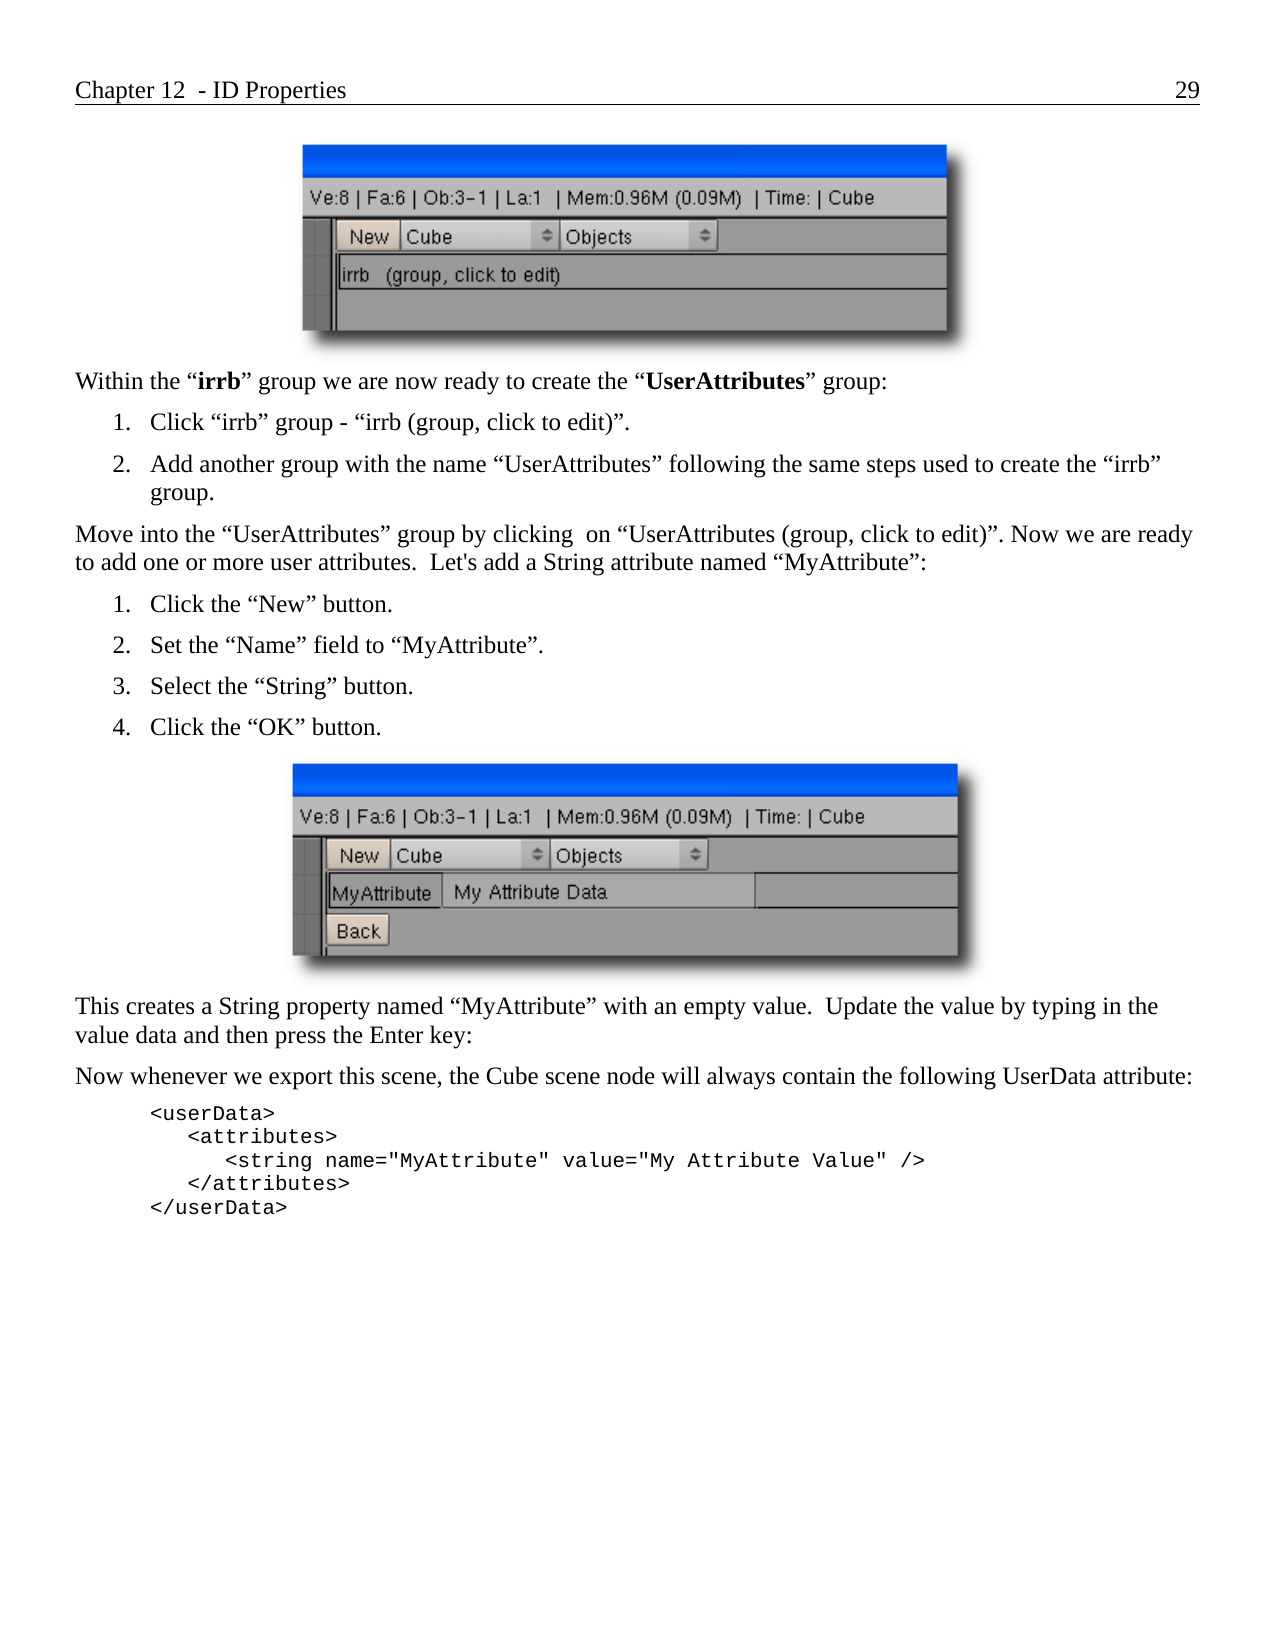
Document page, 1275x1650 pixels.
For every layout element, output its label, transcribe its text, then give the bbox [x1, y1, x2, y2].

list Set the “Name” field to “MyAttribute”. [112, 630, 1200, 659]
list Add another group with the name “UserAttributes” following the same steps used to create the “irrb” group. [112, 449, 1200, 506]
text Now whenever we export this scene, the Cube scene node will always contain the following UserData attribute: [75, 1061, 1200, 1090]
text Within the “irrb” group we are now ready to create the “UserAttributes” group: [75, 135, 1200, 395]
list Select the “String” button. [112, 671, 1200, 700]
text <string name="MyAttribute" value="My Attribute Value" /> [75, 1150, 1200, 1173]
list Click the “New” button. [112, 589, 1200, 617]
text </attributes> [75, 1173, 1200, 1197]
picture [282, 753, 993, 992]
text This creates a String property named “MyAttribute” with an empty value. Update the value by typing in the value data and then press the Enter key: [75, 754, 1200, 1049]
list Click the “OK” button. [112, 712, 1200, 741]
text <userData> [75, 1102, 1200, 1126]
text Move into the “UserAttributes” group by clicking on “UserAttributes (group, click to edit)”. Now we are ready to add one or more user attributes. Let's add a String attribute named “MyAttribute”: [75, 519, 1200, 576]
picture [292, 135, 983, 367]
text <attributes> [75, 1126, 1200, 1150]
text </userData> [75, 1197, 1200, 1221]
list Click “irrb” group - “irrb (group, click to edit)”. [112, 407, 1200, 436]
